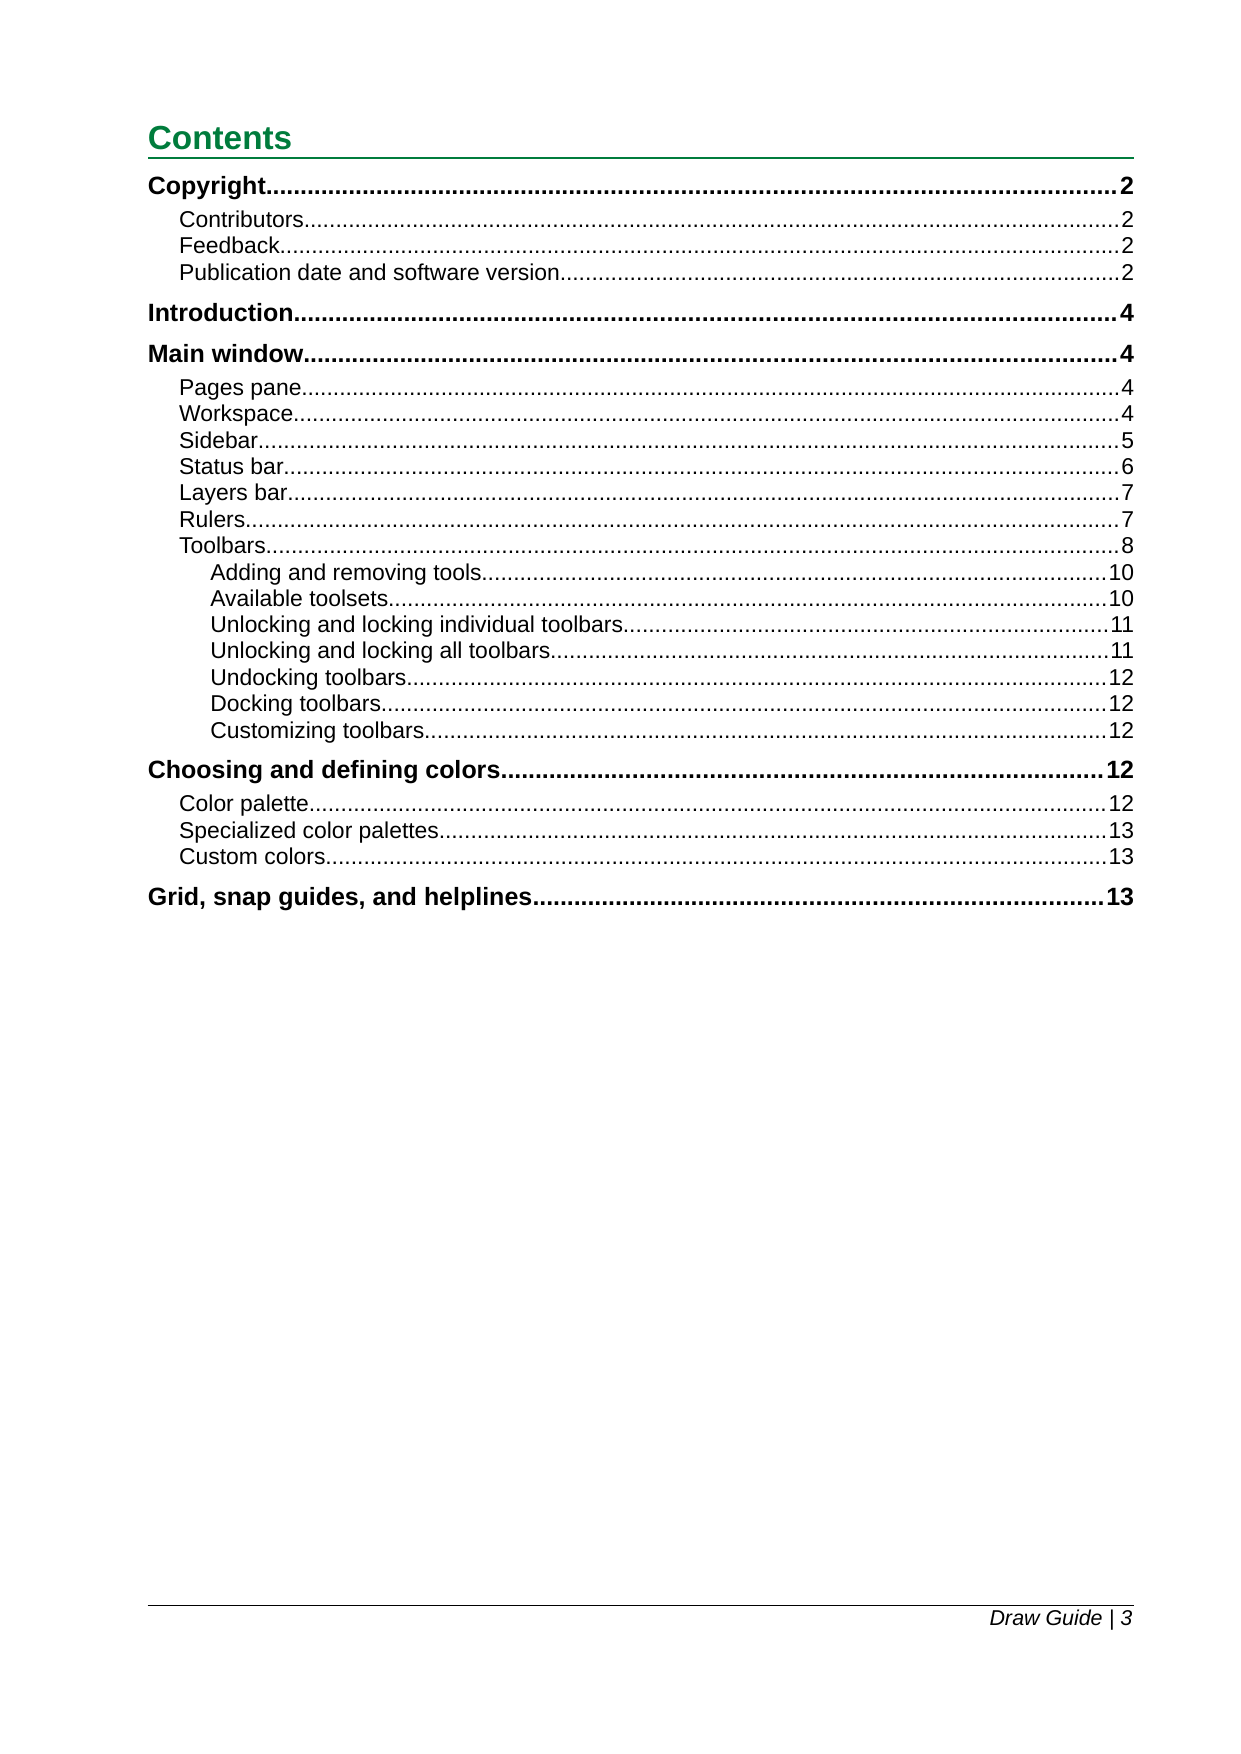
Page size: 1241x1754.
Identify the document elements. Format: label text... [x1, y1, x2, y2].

text Customizing toolbars 12 [210, 717, 1134, 743]
text Color palette 12 [179, 790, 1134, 817]
text Main window 4 [148, 339, 1134, 368]
text Toolbars 8 [179, 532, 1134, 558]
text Contributors 2 [179, 206, 1134, 232]
text Unlocking and locking all toolbars 11 [210, 637, 1134, 664]
text Layers bar 7 [179, 479, 1134, 506]
text Introduction 4 [148, 298, 1134, 326]
text Grid, snap guides, and helplines 13 [148, 882, 1134, 911]
text Rulers 7 [179, 506, 1134, 532]
text Choosing and defining colors 12 [148, 755, 1134, 784]
text Undocking toolbars 12 [210, 664, 1134, 690]
text Available toolsets 10 [210, 585, 1134, 611]
text Workspace 4 [179, 400, 1134, 427]
text Feedback 2 [179, 232, 1134, 259]
text Adding and removing tools 10 [210, 558, 1134, 585]
text Docking toolbars 12 [210, 690, 1134, 717]
text Custom colors 13 [179, 843, 1134, 869]
text Unlocking and locking individual toolbars 11 [210, 611, 1134, 637]
text Publication date and software version 2 [179, 259, 1134, 285]
text Pages pane 4 [179, 374, 1134, 400]
subtitle Contents [148, 118, 1134, 157]
text Status bar 6 [179, 453, 1134, 479]
text Copyright 2 [148, 171, 1134, 200]
text Specialized color palettes 13 [179, 817, 1134, 843]
text Sidebar 5 [179, 427, 1134, 453]
